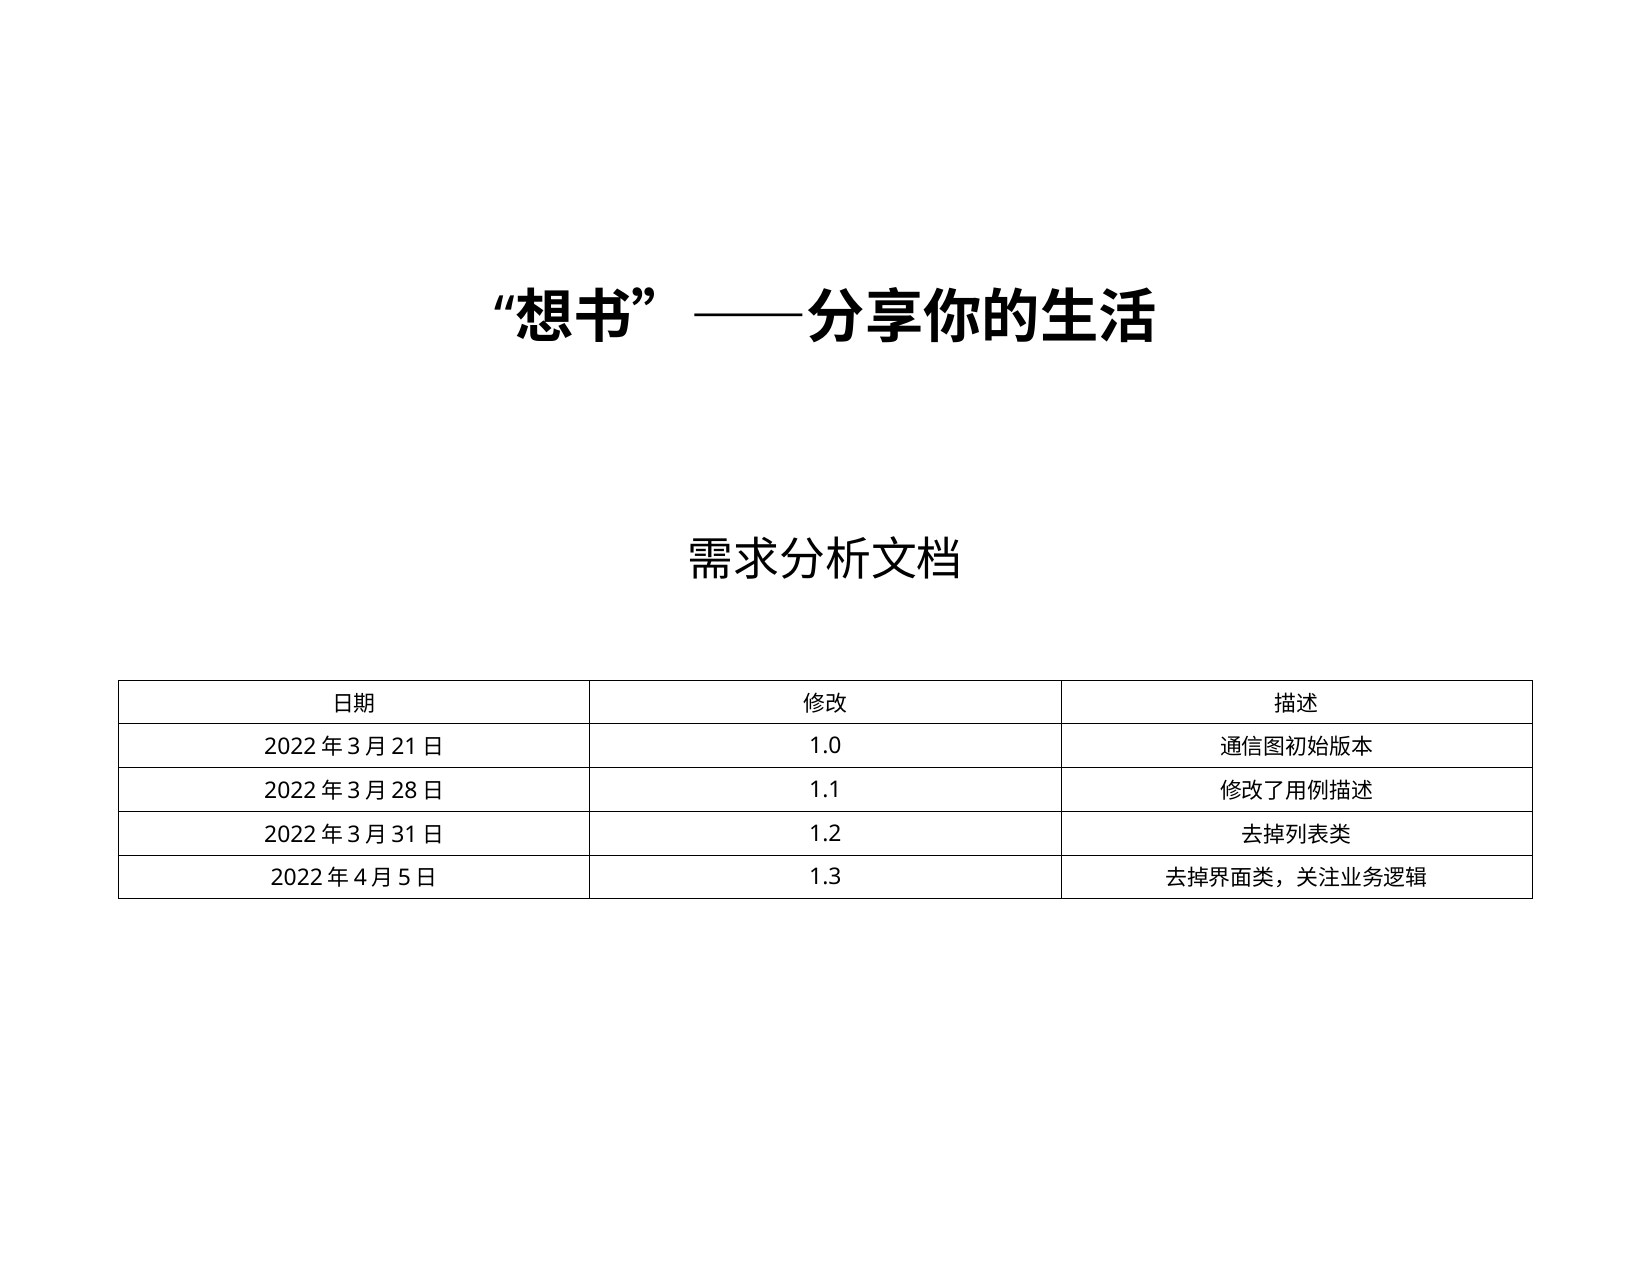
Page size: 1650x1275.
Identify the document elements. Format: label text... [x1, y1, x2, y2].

table_cell 1.1 [590, 768, 1061, 811]
table_cell 修改了用例描述 [1062, 768, 1532, 811]
table_header 描述 [1062, 681, 1532, 723]
table_header 日期 [119, 681, 589, 723]
subtitle 需求分析文档 [118, 522, 1532, 588]
table_cell 2022年3月31日 [119, 812, 589, 854]
title “想书”——分享你的生活 [118, 270, 1532, 355]
table_cell 去掉列表类 [1062, 812, 1532, 854]
table_cell 1.0 [590, 724, 1061, 767]
table_cell 通信图初始版本 [1062, 724, 1532, 767]
table_cell 2022年4月5日 [119, 856, 589, 898]
table_header 修改 [590, 681, 1061, 723]
table_cell 2022年3月21日 [119, 724, 589, 767]
table_cell 2022年3月28日 [119, 768, 589, 811]
table_cell 1.2 [590, 812, 1061, 854]
table_cell 1.3 [590, 856, 1061, 898]
table_cell 去掉界面类，关注业务逻辑 [1062, 856, 1532, 898]
